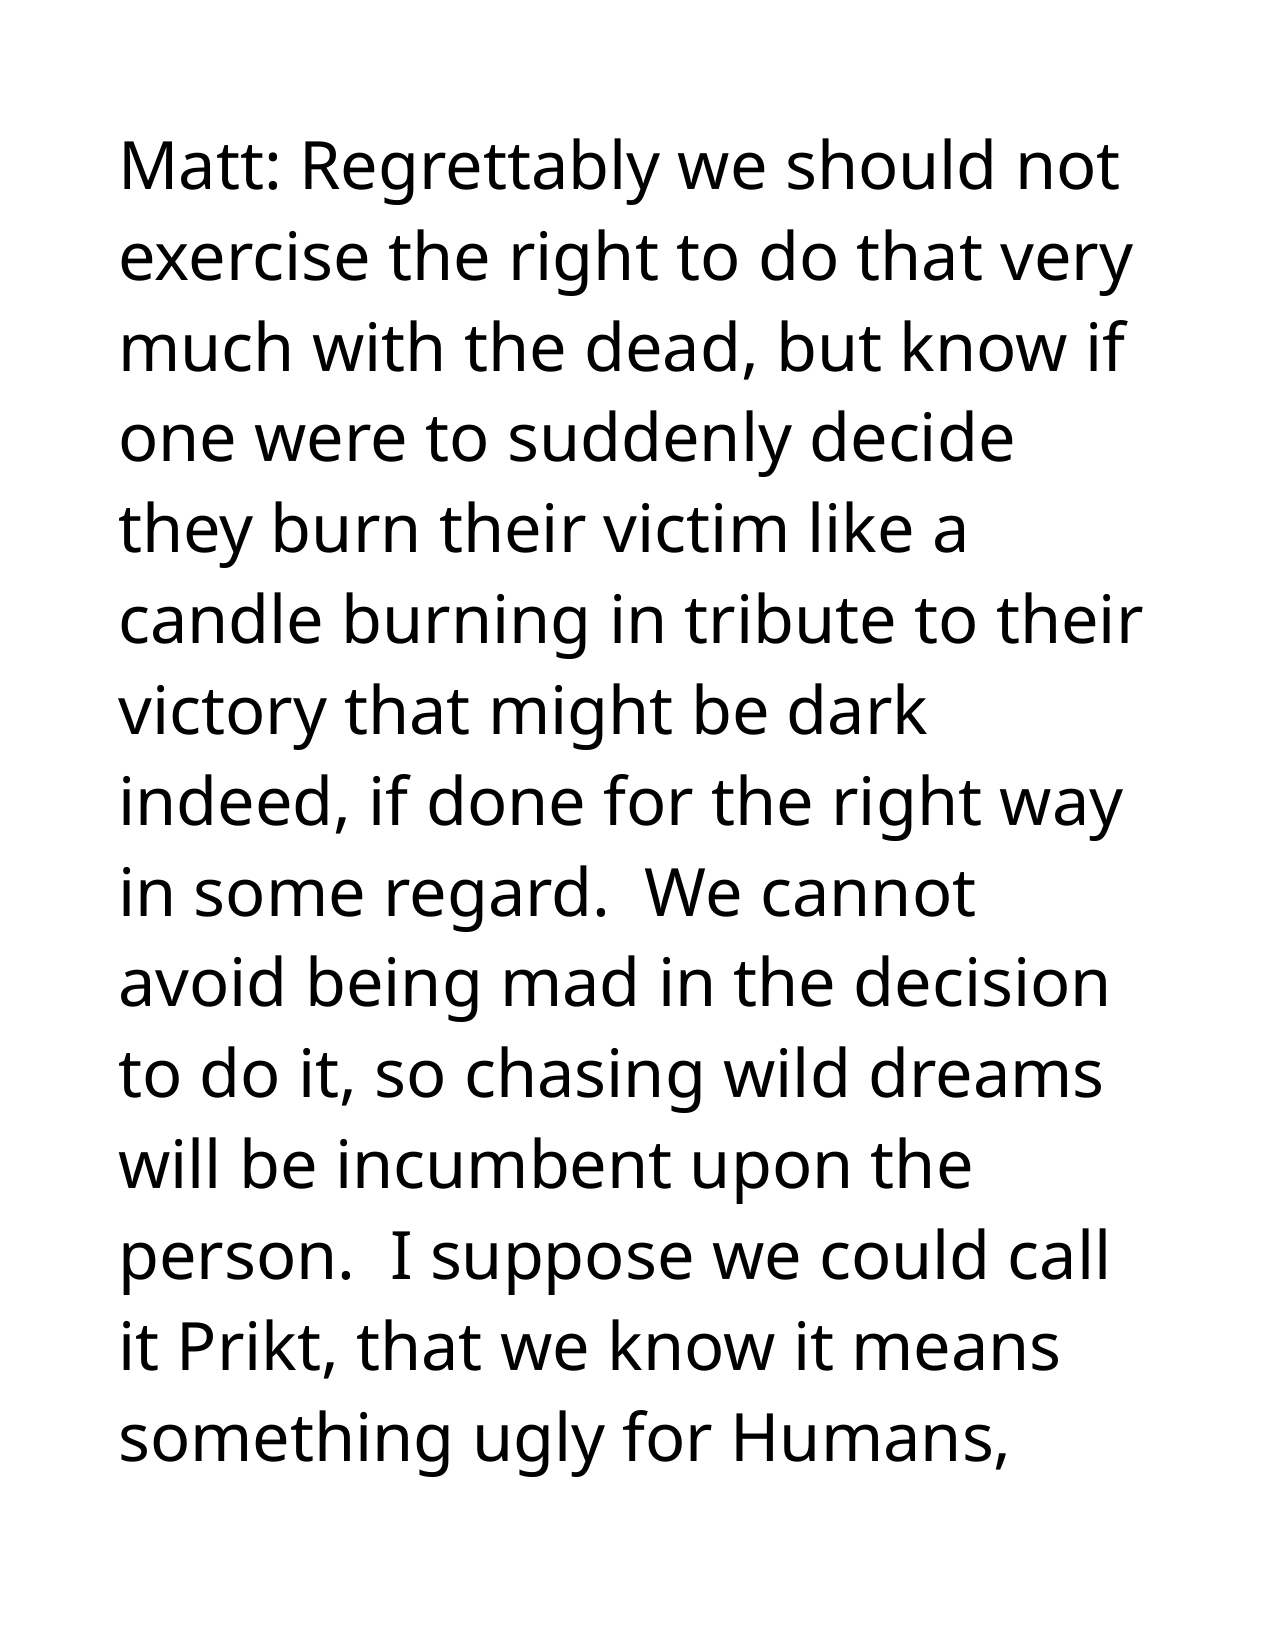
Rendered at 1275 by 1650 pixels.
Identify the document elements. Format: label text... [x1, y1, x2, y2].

text Matt: Regrettably we should not exercise the right to do that very much with the dead, but know if one were to suddenly decide they burn their victim like a candle burning in tribute to their victory that might be dark indeed, if done for the right way in some regard. We cannot avoid being mad in the decision to do it, so chasing wild dreams will be incumbent upon the person. I suppose we could call it Prikt, that we know it means something ugly for Humans, [118, 118, 1157, 1481]
